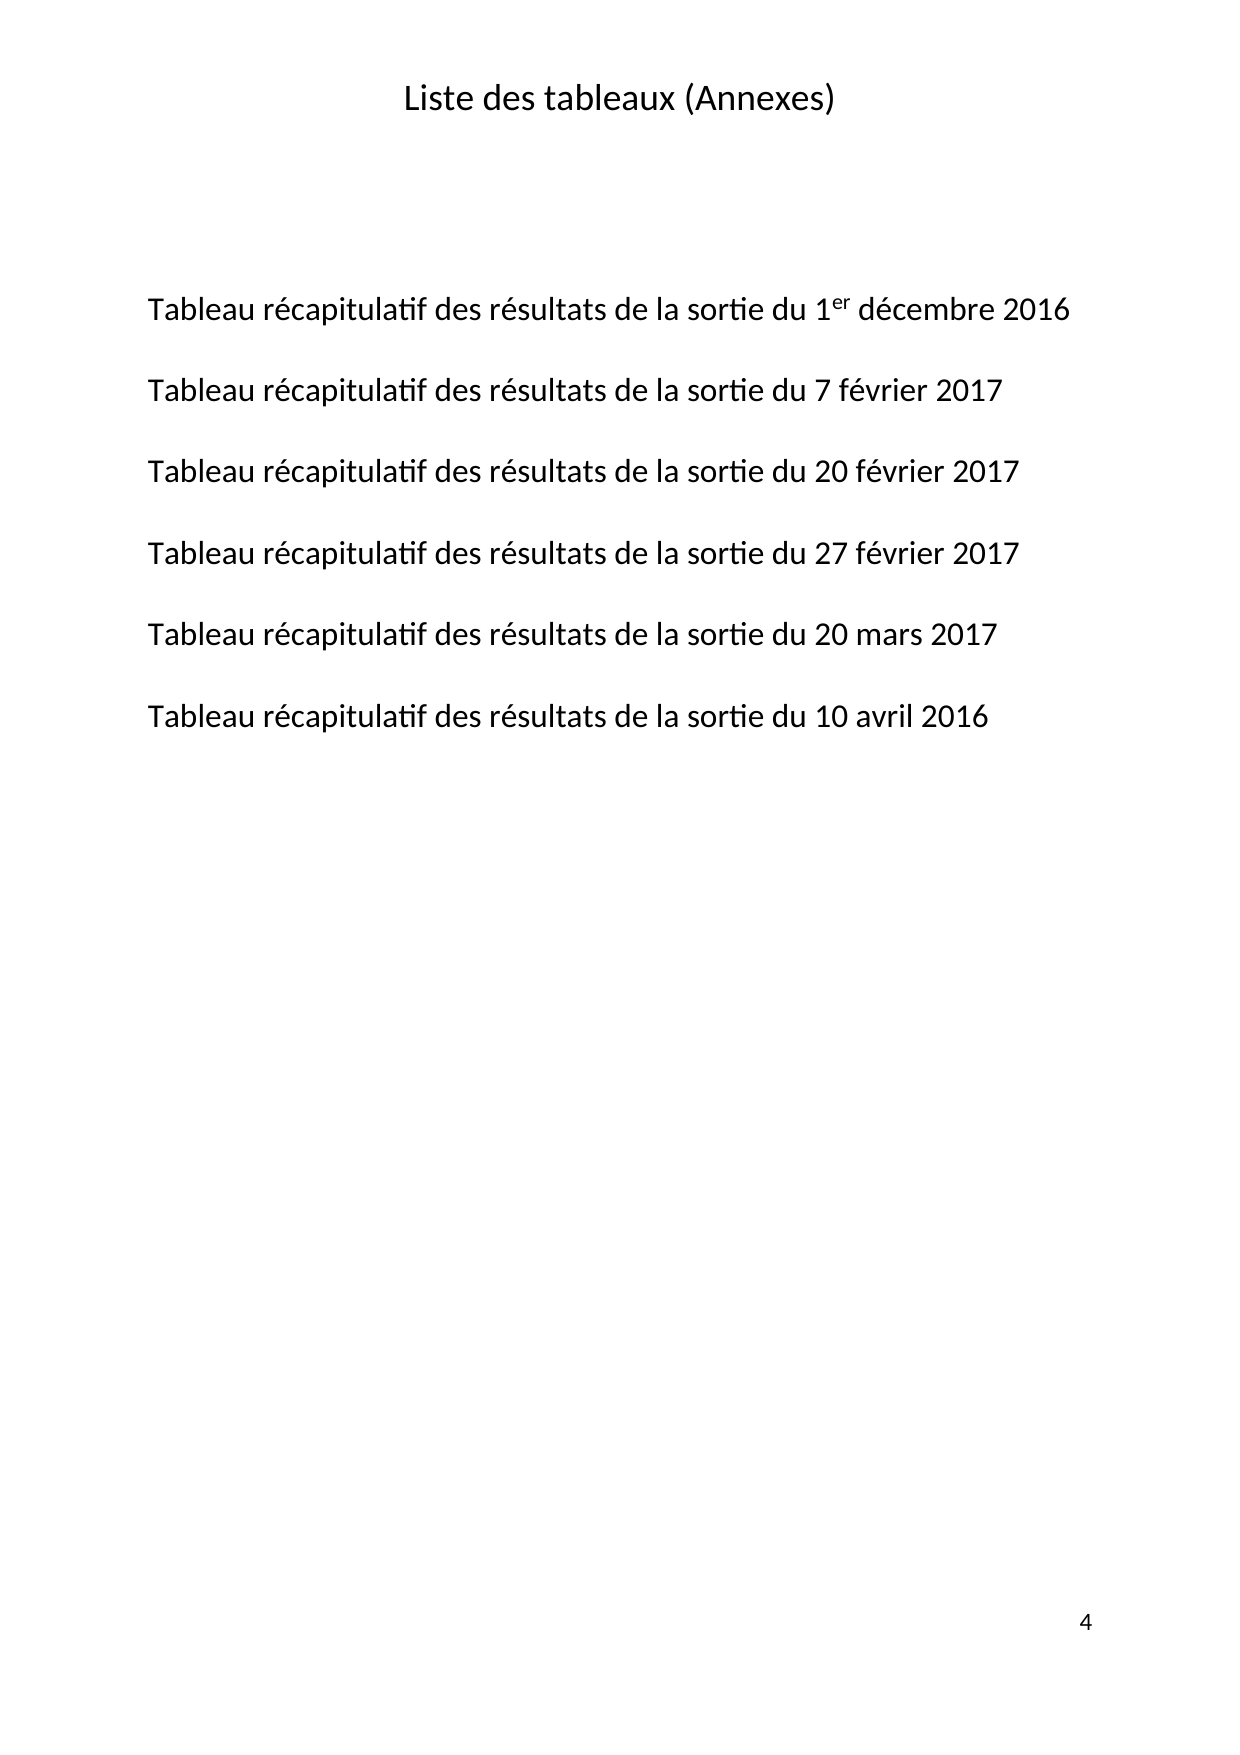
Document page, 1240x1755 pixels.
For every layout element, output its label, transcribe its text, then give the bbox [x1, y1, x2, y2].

text Tableau récapitulatif des résultats de la sortie du 1er décembre 2016 [148, 288, 1092, 328]
text Tableau récapitulatif des résultats de la sortie du 20 février 2017 [148, 451, 1092, 491]
text Liste des tableaux (Annexes) [148, 74, 1092, 119]
text Tableau récapitulatif des résultats de la sortie du 10 avril 2016 [148, 695, 1092, 736]
text Tableau récapitulatif des résultats de la sortie du 20 mars 2017 [148, 613, 1092, 654]
text Tableau récapitulatif des résultats de la sortie du 7 février 2017 [148, 369, 1092, 410]
text Tableau récapitulatif des résultats de la sortie du 27 février 2017 [148, 532, 1092, 573]
